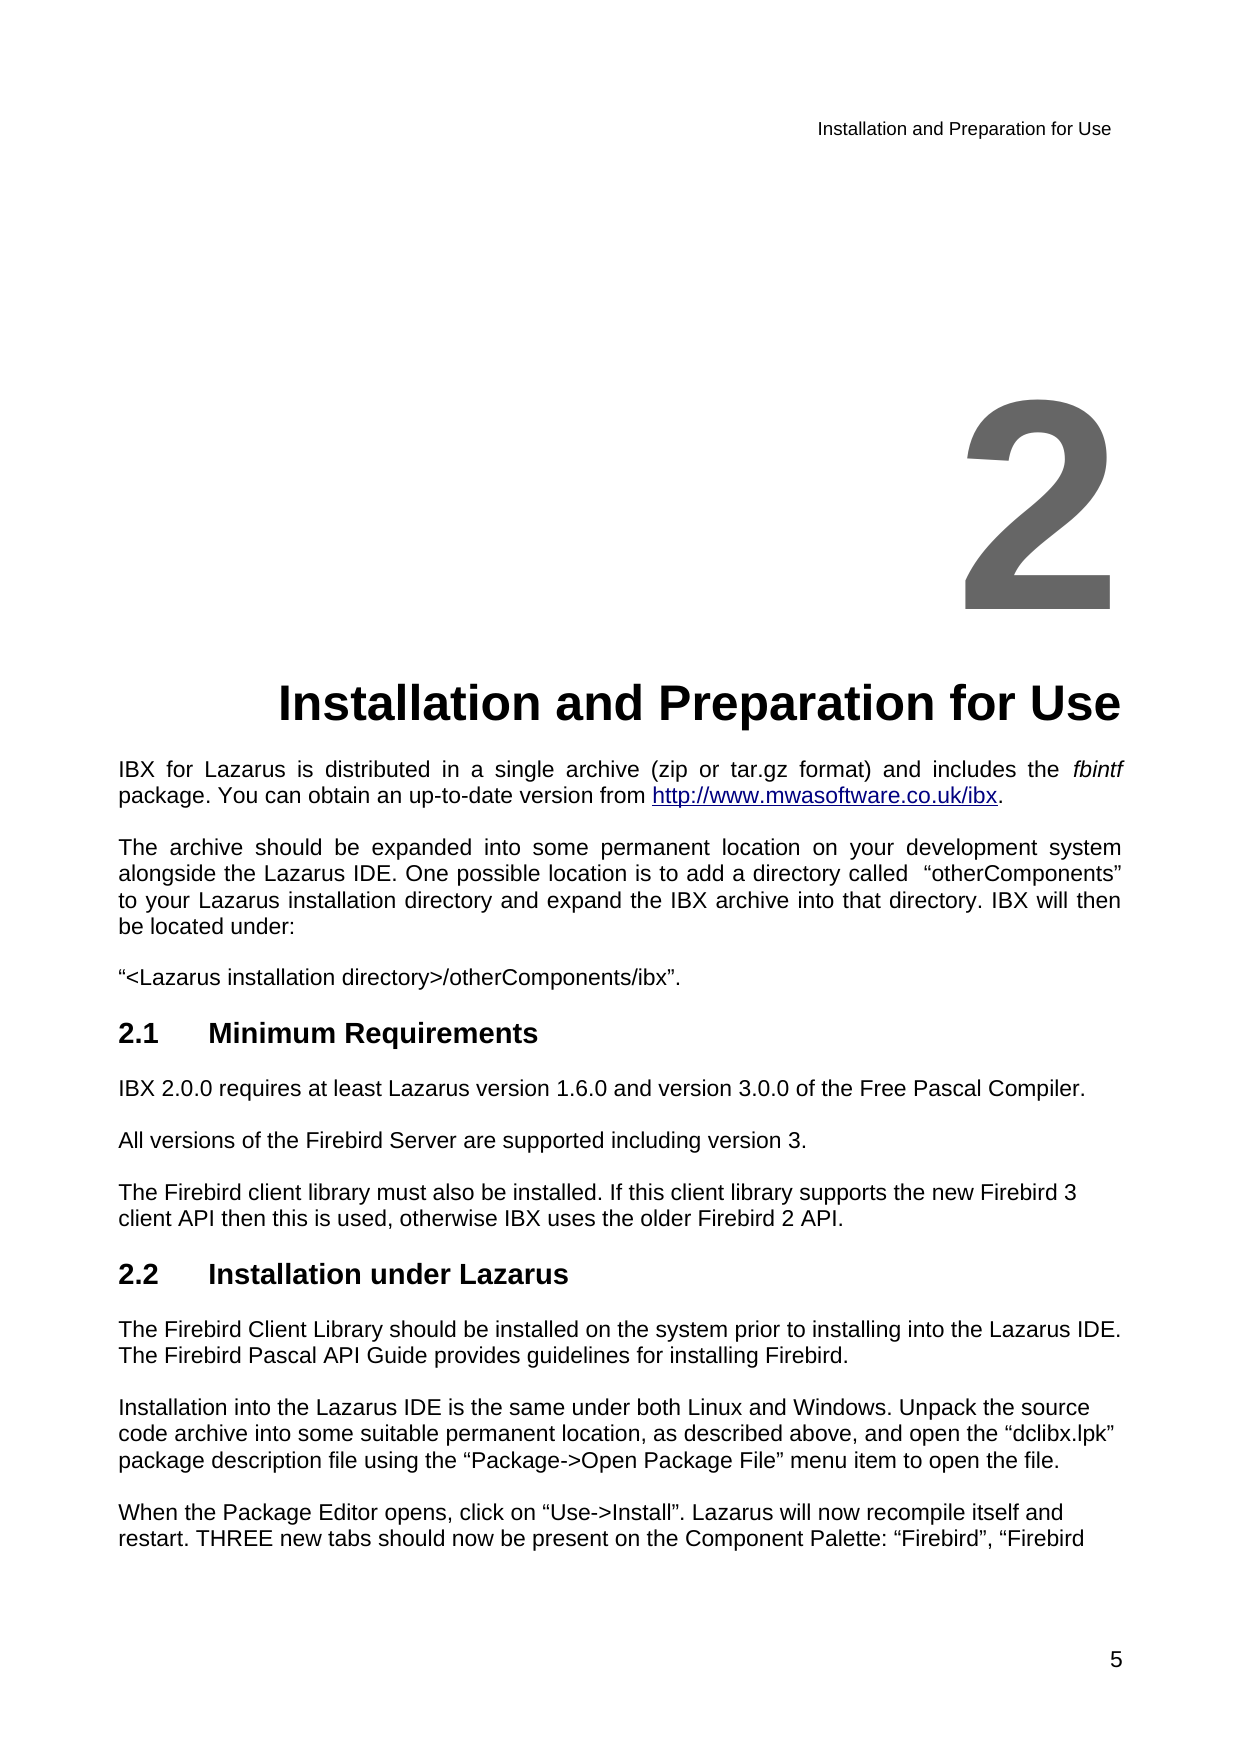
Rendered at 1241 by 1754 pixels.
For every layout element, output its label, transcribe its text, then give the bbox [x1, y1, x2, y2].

text Installation into the Lazarus IDE is the same under both Linux and Windows. Unpack the source code archive into some suitable permanent location, as described above, and open the “dclibx.lpk” package description file using the “Package->Open Package File” menu item to open the file. [118, 1394, 1122, 1473]
text The archive should be expanded into some permanent location on your development system alongside the Lazarus IDE. One possible location is to add a directory called “otherComponents” to your Lazarus installation directory and expand the IBX archive into that directory. IBX will then be located under: [118, 834, 1122, 939]
text When the Package Editor opens, click on “Use->Install”. Lazarus will now recompile itself and restart. THREE new tabs should now be present on the Component Palette: “Firebird”, “Firebird [118, 1498, 1122, 1551]
text IBX 2.0.0 requires at least Lazarus version 1.6.0 and version 3.0.0 of the Free Pascal Compiler. [118, 1075, 1122, 1101]
text The Firebird Client Library should be installed on the system prior to installing into the Lazarus IDE. The Firebird Pascal API Guide provides guidelines for installing Firebird. [118, 1316, 1122, 1368]
text IBX for Lazarus is distributed in a single archive (zip or tar.gz format) and includes the fbintf package. You can obtain an up-to-date version from http://www.mwasoftware.co.uk/ibx. [118, 756, 1122, 809]
text “<Lazarus installation directory>/otherComponents/ibx”. [118, 964, 1122, 991]
subtitle Installation and Preparation for Use [81, 328, 1122, 731]
subtitle Minimum Requirements [118, 1016, 1122, 1049]
subtitle Installation under Lazarus [118, 1257, 1122, 1290]
text All versions of the Firebird Server are supported including version 3. [118, 1127, 1122, 1153]
text The Firebird client library must also be installed. If this client library supports the new Firebird 3 client API then this is used, otherwise IBX uses the older Firebird 2 API. [118, 1178, 1122, 1231]
